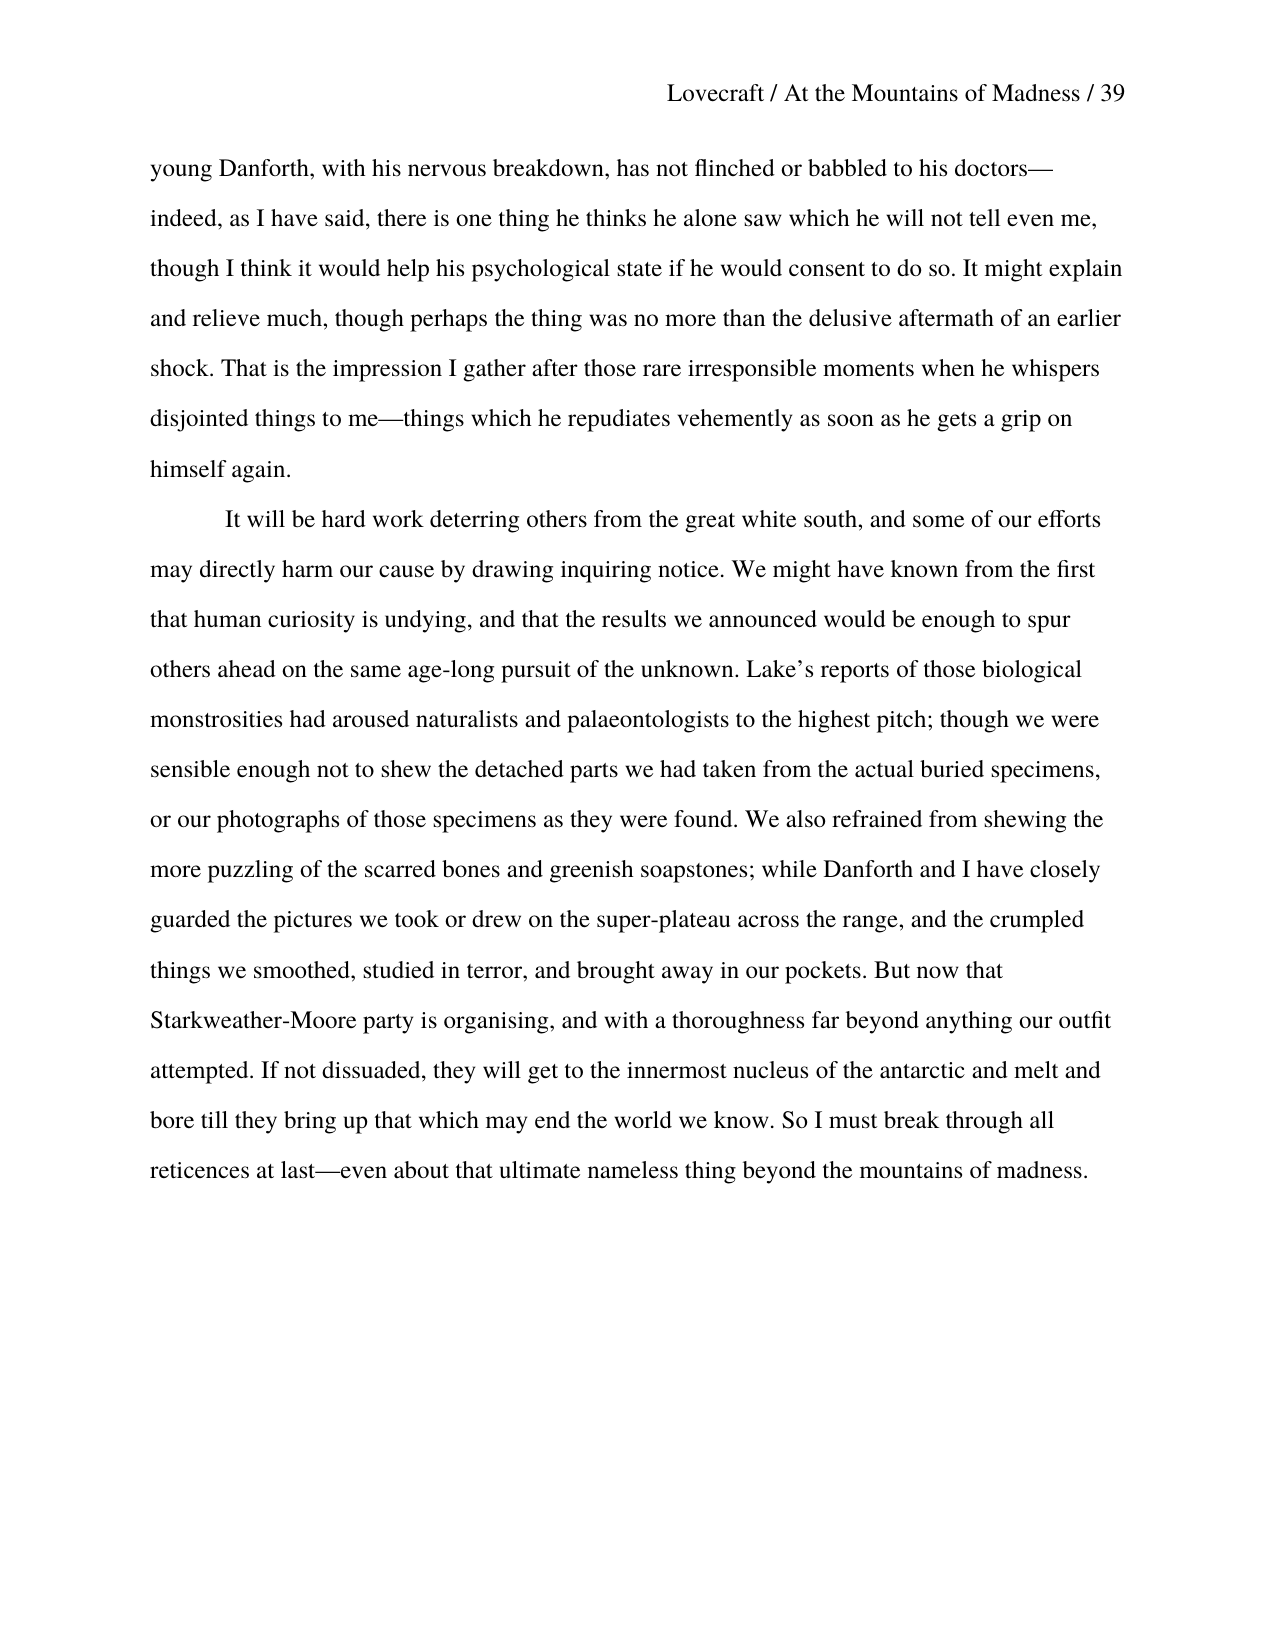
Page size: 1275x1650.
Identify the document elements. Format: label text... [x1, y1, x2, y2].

text It will be hard work deterring others from the great white south, and some of our efforts may directly harm our cause by drawing inquiring notice. We might have known from the first that human curiosity is undying, and that the results we announced would be enough to spur others ahead on the same age-long pursuit of the unknown. Lake’s reports of those biological monstrosities had aroused naturalists and palaeontologists to the highest pitch; though we were sensible enough not to shew the detached parts we had taken from the actual buried specimens, or our photographs of those specimens as they were found. We also refrained from shewing the more puzzling of the scarred bones and greenish soapstones; while Danforth and I have closely guarded the pictures we took or drew on the super-plateau across the range, and the crumpled things we smoothed, studied in terror, and brought away in our pockets. But now that Starkweather-Moore party is organising, and with a thoroughness far beyond anything our outfit attempted. If not dissuaded, they will get to the innermost nucleus of the antarctic and melt and bore till they bring up that which may end the world we know. So I must break through all reticences at last—even about that ultimate nameless thing beyond the mountains of madness. [150, 501, 1125, 1186]
text young Danforth, with his nervous breakdown, has not flinched or babbled to his doctors—indeed, as I have said, there is one thing he thinks he alone saw which he will not tell even me, though I think it would help his psychological state if he would consent to do so. It might explain and relieve much, though perhaps the thing was no more than the delusive aftermath of an earlier shock. That is the impression I gather after those rare irresponsible moments when he whispers disjointed things to me—things which he repudiates vehemently as soon as he gets a grip on himself again. [150, 150, 1125, 484]
